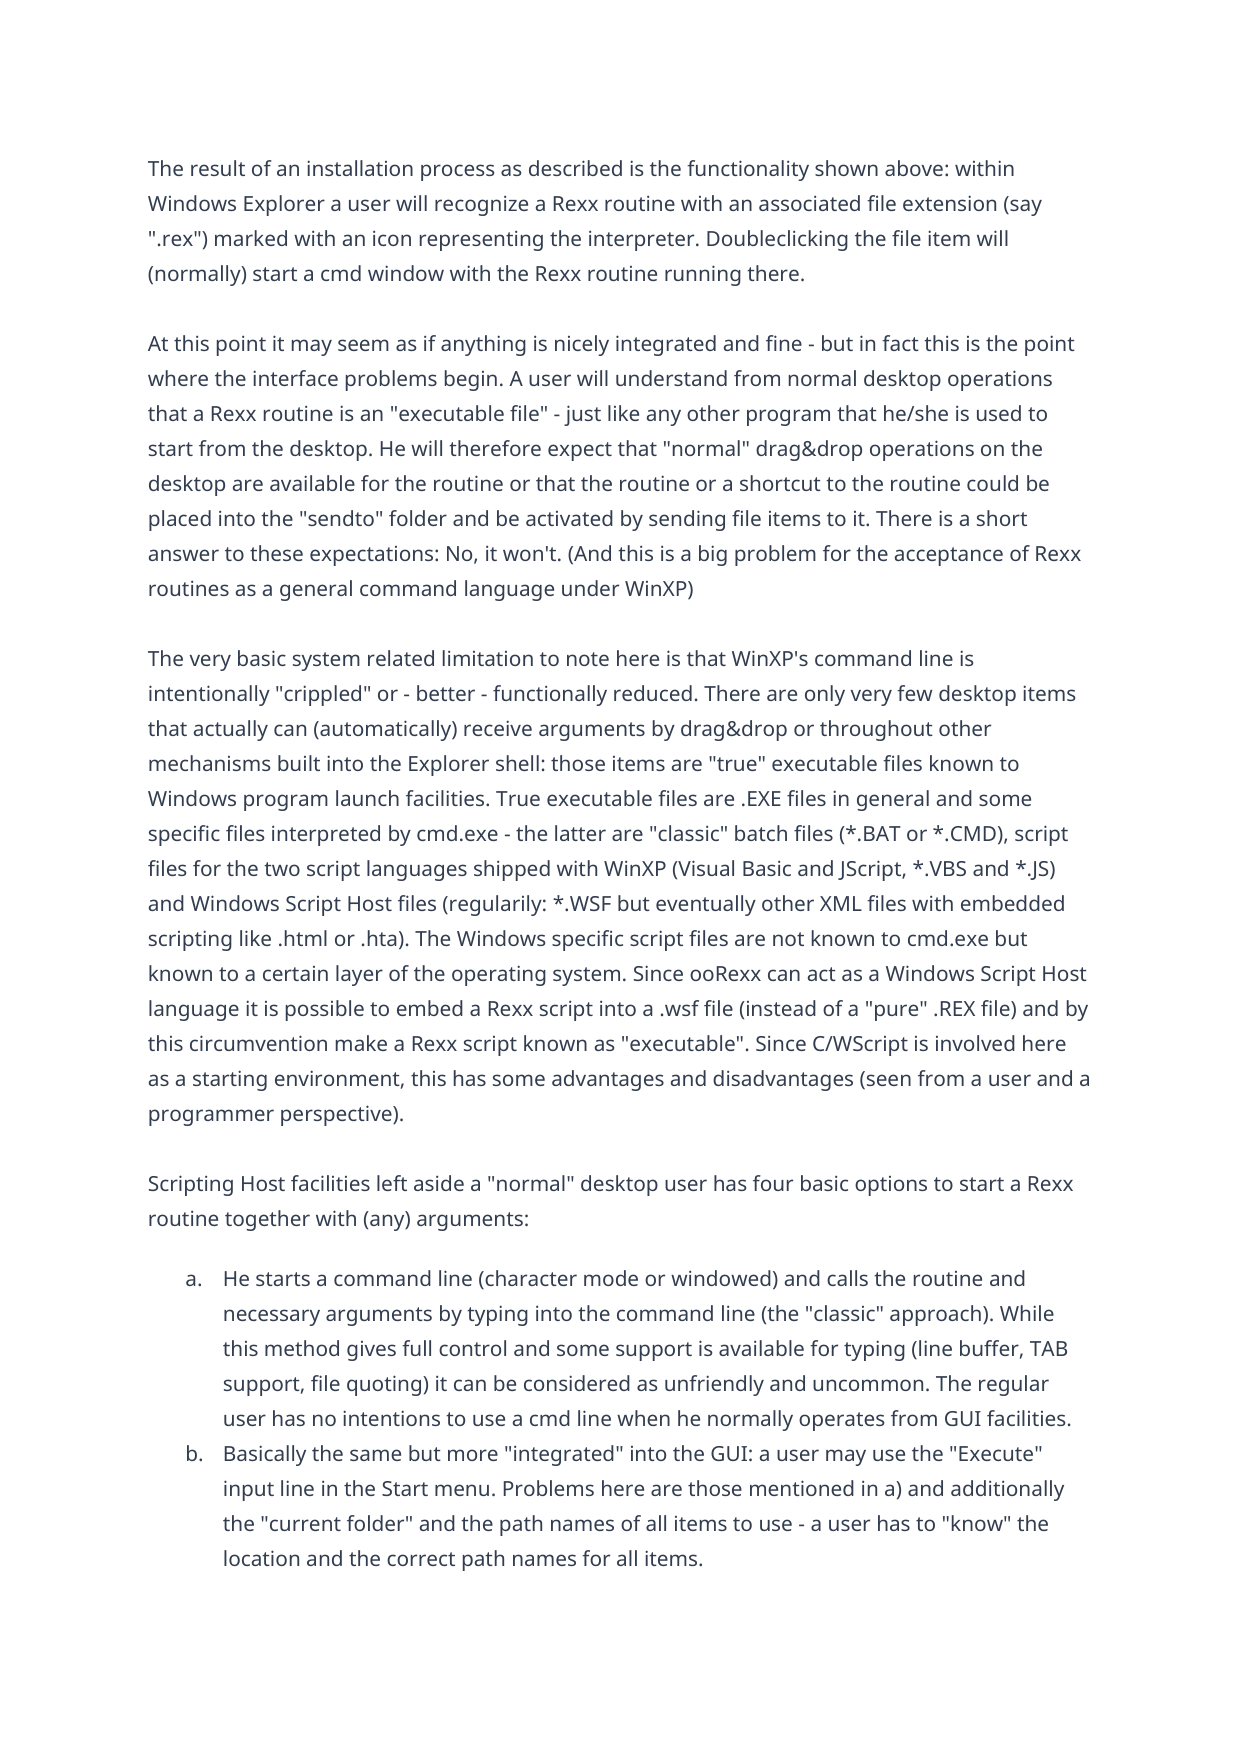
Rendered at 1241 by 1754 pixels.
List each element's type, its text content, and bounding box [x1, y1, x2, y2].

list Basically the same but more "integrated" into the GUI: a user may use the "Execute" input line in the Start menu. Problems here are those mentioned in a) and additionally the "current folder" and the path names of all items to use - a user has to "know" the location and the correct path names for all items. [185, 1433, 1093, 1573]
list He starts a command line (character mode or windowed) and calls the routine and necessary arguments by typing into the command line (the "classic" approach). While this method gives full control and some support is available for typing (line buffer, TAB support, file quoting) it can be considered as unfriendly and uncommon. The regular user has no intentions to use a cmd line when he normally operates from GUI facilities. [185, 1258, 1093, 1433]
text The result of an installation process as described is the functionality shown above: within Windows Explorer a user will recognize a Rexx routine with an associated file extension (say ".rex") marked with an icon representing the interpreter. Doubleclicking the file item will (normally) start a cmd window with the Rexx routine running there. At this point it may seem as if anything is nicely integrated and fine - but in fact this is the point where the interface problems begin. A user will understand from normal desktop operations that a Rexx routine is an "executable file" - just like any other program that he/she is used to start from the desktop. He will therefore expect that "normal" drag&drop operations on the desktop are available for the routine or that the routine or a shortcut to the routine could be placed into the "sendto" folder and be activated by sending file items to it. There is a short answer to these expectations: No, it won't. (And this is a big problem for the acceptance of Rexx routines as a general command language under WinXP) The very basic system related limitation to note here is that WinXP's command line is intentionally "crippled" or - better - functionally reduced. There are only very few desktop items that actually can (automatically) receive arguments by drag&drop or throughout other mechanisms built into the Explorer shell: those items are "true" executable files known to Windows program launch facilities. True executable files are .EXE files in general and some specific files interpreted by cmd.exe - the latter are "classic" batch files (*.BAT or *.CMD), script files for the two script languages shipped with WinXP (Visual Basic and JScript, *.VBS and *.JS) and Windows Script Host files (regularily: *.WSF but eventually other XML files with embedded scripting like .html or .hta). The Windows specific script files are not known to cmd.exe but known to a certain layer of the operating system. Since ooRexx can act as a Windows Script Host language it is possible to embed a Rexx script into a .wsf file (instead of a "pure" .REX file) and by this circumvention make a Rexx script known as "executable". Since C/WScript is involved here as a starting environment, this has some advantages and disadvantages (seen from a user and a programmer perspective). Scripting Host facilities left aside a "normal" desktop user has four basic options to start a Rexx routine together with (any) arguments: [148, 148, 1093, 1233]
